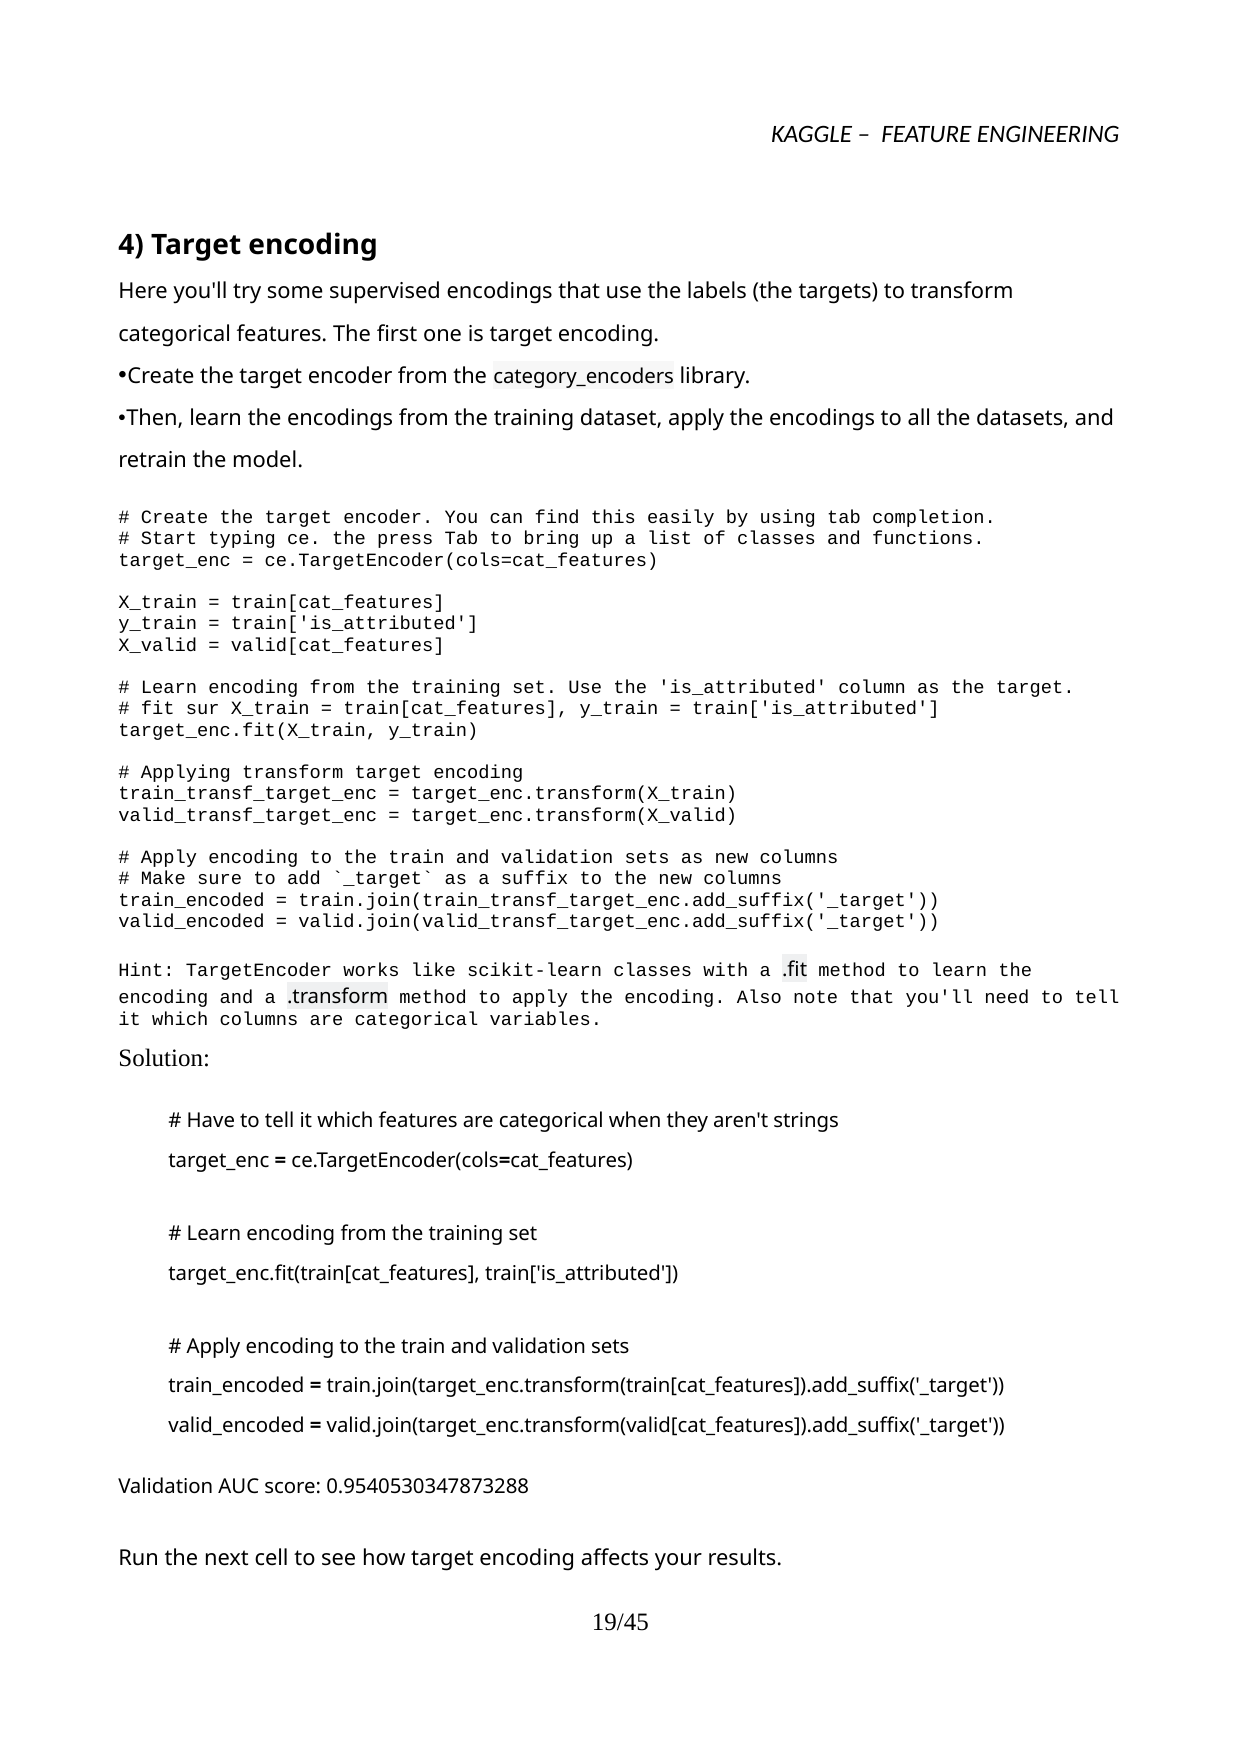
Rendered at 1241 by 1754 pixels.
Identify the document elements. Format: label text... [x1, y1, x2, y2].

text target_enc.fit(train[cat_features], train['is_attributed']) [118, 1258, 1122, 1286]
text target_enc = ce.TargetEncoder(cols=cat_features) [118, 1145, 1122, 1173]
text target_enc = ce.TargetEncoder(cols=cat_features) [118, 550, 1122, 572]
text Run the next cell to see how target encoding affects your results. [118, 1542, 1122, 1572]
text # Applying transform target encoding [118, 763, 1122, 784]
text Here you'll try some supervised encodings that use the labels (the targets) to transform categorical features. The first one is target encoding. [118, 275, 1122, 347]
text train_encoded = train.join(train_transf_target_enc.add_suffix('_target')) [118, 890, 1122, 912]
text y_train = train['is_attributed'] [118, 614, 1122, 635]
text # fit sur X_train = train[cat_features], y_train = train['is_attributed'] [118, 699, 1122, 720]
list Then, learn the encodings from the training dataset, apply the encodings to all the datasets, and retrain the model. [118, 402, 1122, 474]
text Validation AUC score: 0.9540530347873288 [118, 1472, 1122, 1499]
text # Learn encoding from the training set [118, 1218, 1122, 1247]
text # Make sure to add `_target` as a suffix to the new columns [118, 869, 1122, 890]
list Create the target encoder from the category_encoders library. [118, 360, 1122, 389]
text target_enc.fit(X_train, y_train) [118, 720, 1122, 742]
text train_transf_target_enc = target_enc.transform(X_train) [118, 784, 1122, 805]
text # Have to tell it which features are categorical when they aren't strings [118, 1106, 1122, 1134]
text Solution: [118, 1043, 1122, 1072]
text # Start typing ce. the press Tab to bring up a list of classes and functions. [118, 529, 1122, 550]
text # Apply encoding to the train and validation sets [118, 1331, 1122, 1359]
text valid_transf_target_enc = target_enc.transform(X_valid) [118, 805, 1122, 827]
text # Apply encoding to the train and validation sets as new columns [118, 848, 1122, 869]
text X_train = train[cat_features] [118, 593, 1122, 614]
text Hint: TargetEncoder works like scikit-learn classes with a .fit method to learn the encoding and a .transform method to apply the encoding. Also note that you'll need to tell it which columns are categorical variables. [118, 954, 1122, 1031]
text # Learn encoding from the training set. Use the 'is_attributed' column as the target. [118, 678, 1122, 699]
text valid_encoded = valid.join(target_enc.transform(valid[cat_features]).add_suffix('_target')) [118, 1411, 1122, 1439]
text train_encoded = train.join(target_enc.transform(train[cat_features]).add_suffix('_target')) [118, 1371, 1122, 1399]
text valid_encoded = valid.join(valid_transf_target_enc.add_suffix('_target')) [118, 912, 1122, 933]
text X_valid = valid[cat_features] [118, 635, 1122, 657]
subtitle 4) Target encoding [118, 224, 1122, 263]
text # Create the target encoder. You can find this easily by using tab completion. [118, 508, 1122, 529]
